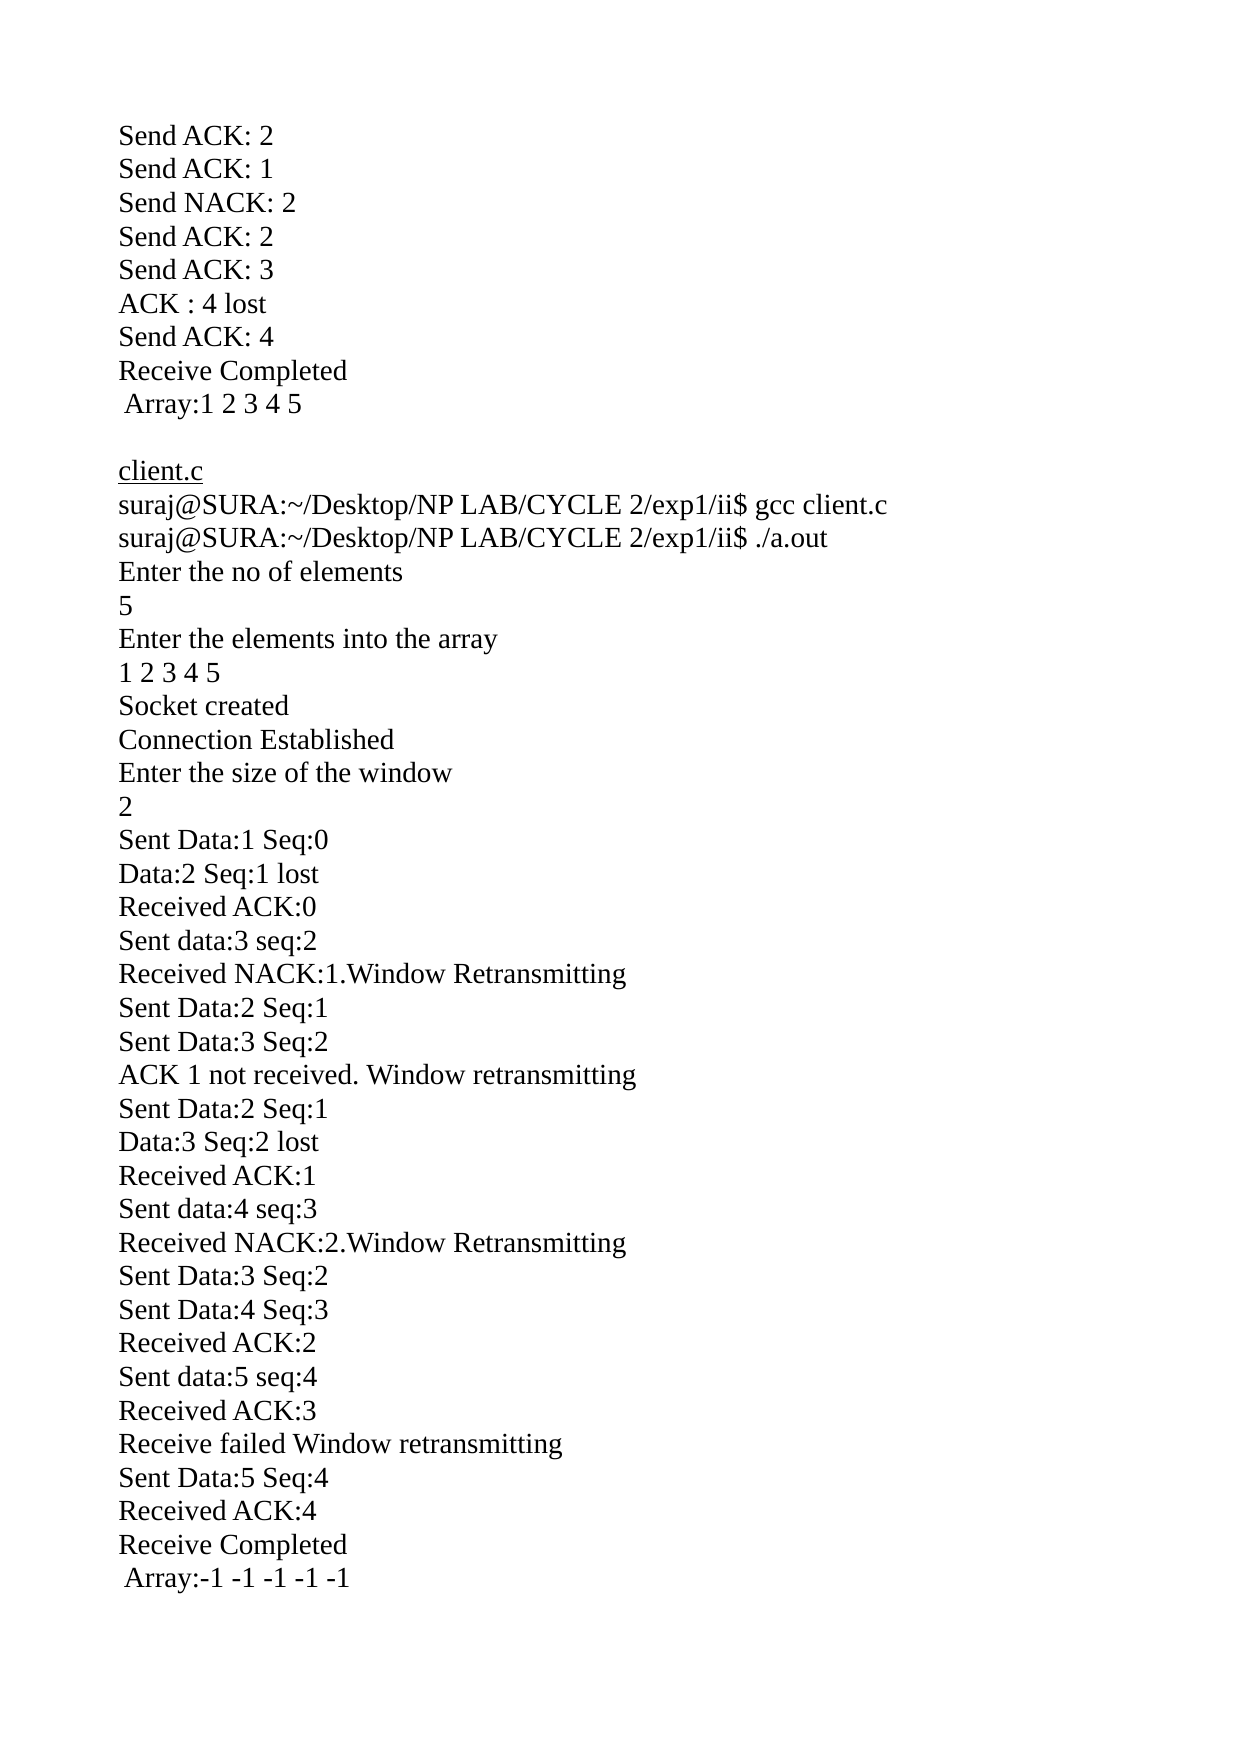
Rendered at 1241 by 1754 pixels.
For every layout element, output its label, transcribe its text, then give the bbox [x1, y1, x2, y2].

text Socket created [118, 688, 1122, 722]
text Connection Established [118, 722, 1122, 755]
text Receive failed Window retransmitting [118, 1426, 1122, 1460]
text Received ACK:2 [118, 1326, 1122, 1359]
text Received ACK:3 [118, 1393, 1122, 1426]
text Data:3 Seq:2 lost [118, 1124, 1122, 1158]
text Sent Data:3 Seq:2 [118, 1258, 1122, 1292]
text Sent Data:5 Seq:4 [118, 1460, 1122, 1493]
text Sent Data:1 Seq:0 [118, 822, 1122, 856]
text Receive Completed [118, 353, 1122, 386]
text Array:-1 -1 -1 -1 -1 [118, 1560, 1122, 1594]
text suraj@SURA:~/Desktop/NP LAB/CYCLE 2/exp1/ii$ gcc client.c [118, 487, 1122, 521]
text Sent Data:2 Seq:1 [118, 1091, 1122, 1124]
text Receive Completed [118, 1527, 1122, 1560]
text Send ACK: 1 [118, 152, 1122, 185]
text Enter the no of elements [118, 554, 1122, 588]
text Received NACK:2.Window Retransmitting [118, 1225, 1122, 1258]
text client.c [118, 453, 1122, 487]
text Sent data:3 seq:2 [118, 923, 1122, 957]
text Send ACK: 3 [118, 252, 1122, 286]
text Received ACK:1 [118, 1158, 1122, 1191]
text Received ACK:0 [118, 889, 1122, 923]
text 5 [118, 588, 1122, 621]
text Array:1 2 3 4 5 [118, 386, 1122, 420]
text Send ACK: 2 [118, 118, 1122, 152]
text Sent data:4 seq:3 [118, 1191, 1122, 1225]
text 1 2 3 4 5 [118, 655, 1122, 688]
text ACK : 4 lost [118, 286, 1122, 319]
text Send NACK: 2 [118, 185, 1122, 219]
text Data:2 Seq:1 lost [118, 856, 1122, 889]
text Enter the elements into the array [118, 621, 1122, 655]
text Send ACK: 2 [118, 219, 1122, 252]
text Sent data:5 seq:4 [118, 1359, 1122, 1393]
text Received ACK:4 [118, 1493, 1122, 1527]
text Received NACK:1.Window Retransmitting [118, 957, 1122, 990]
text 2 [118, 789, 1122, 822]
text Sent Data:3 Seq:2 [118, 1024, 1122, 1057]
text suraj@SURA:~/Desktop/NP LAB/CYCLE 2/exp1/ii$ ./a.out [118, 521, 1122, 554]
text ACK 1 not received. Window retransmitting [118, 1057, 1122, 1091]
text Enter the size of the window [118, 755, 1122, 789]
text Send ACK: 4 [118, 319, 1122, 353]
text Sent Data:2 Seq:1 [118, 990, 1122, 1024]
text Sent Data:4 Seq:3 [118, 1292, 1122, 1326]
